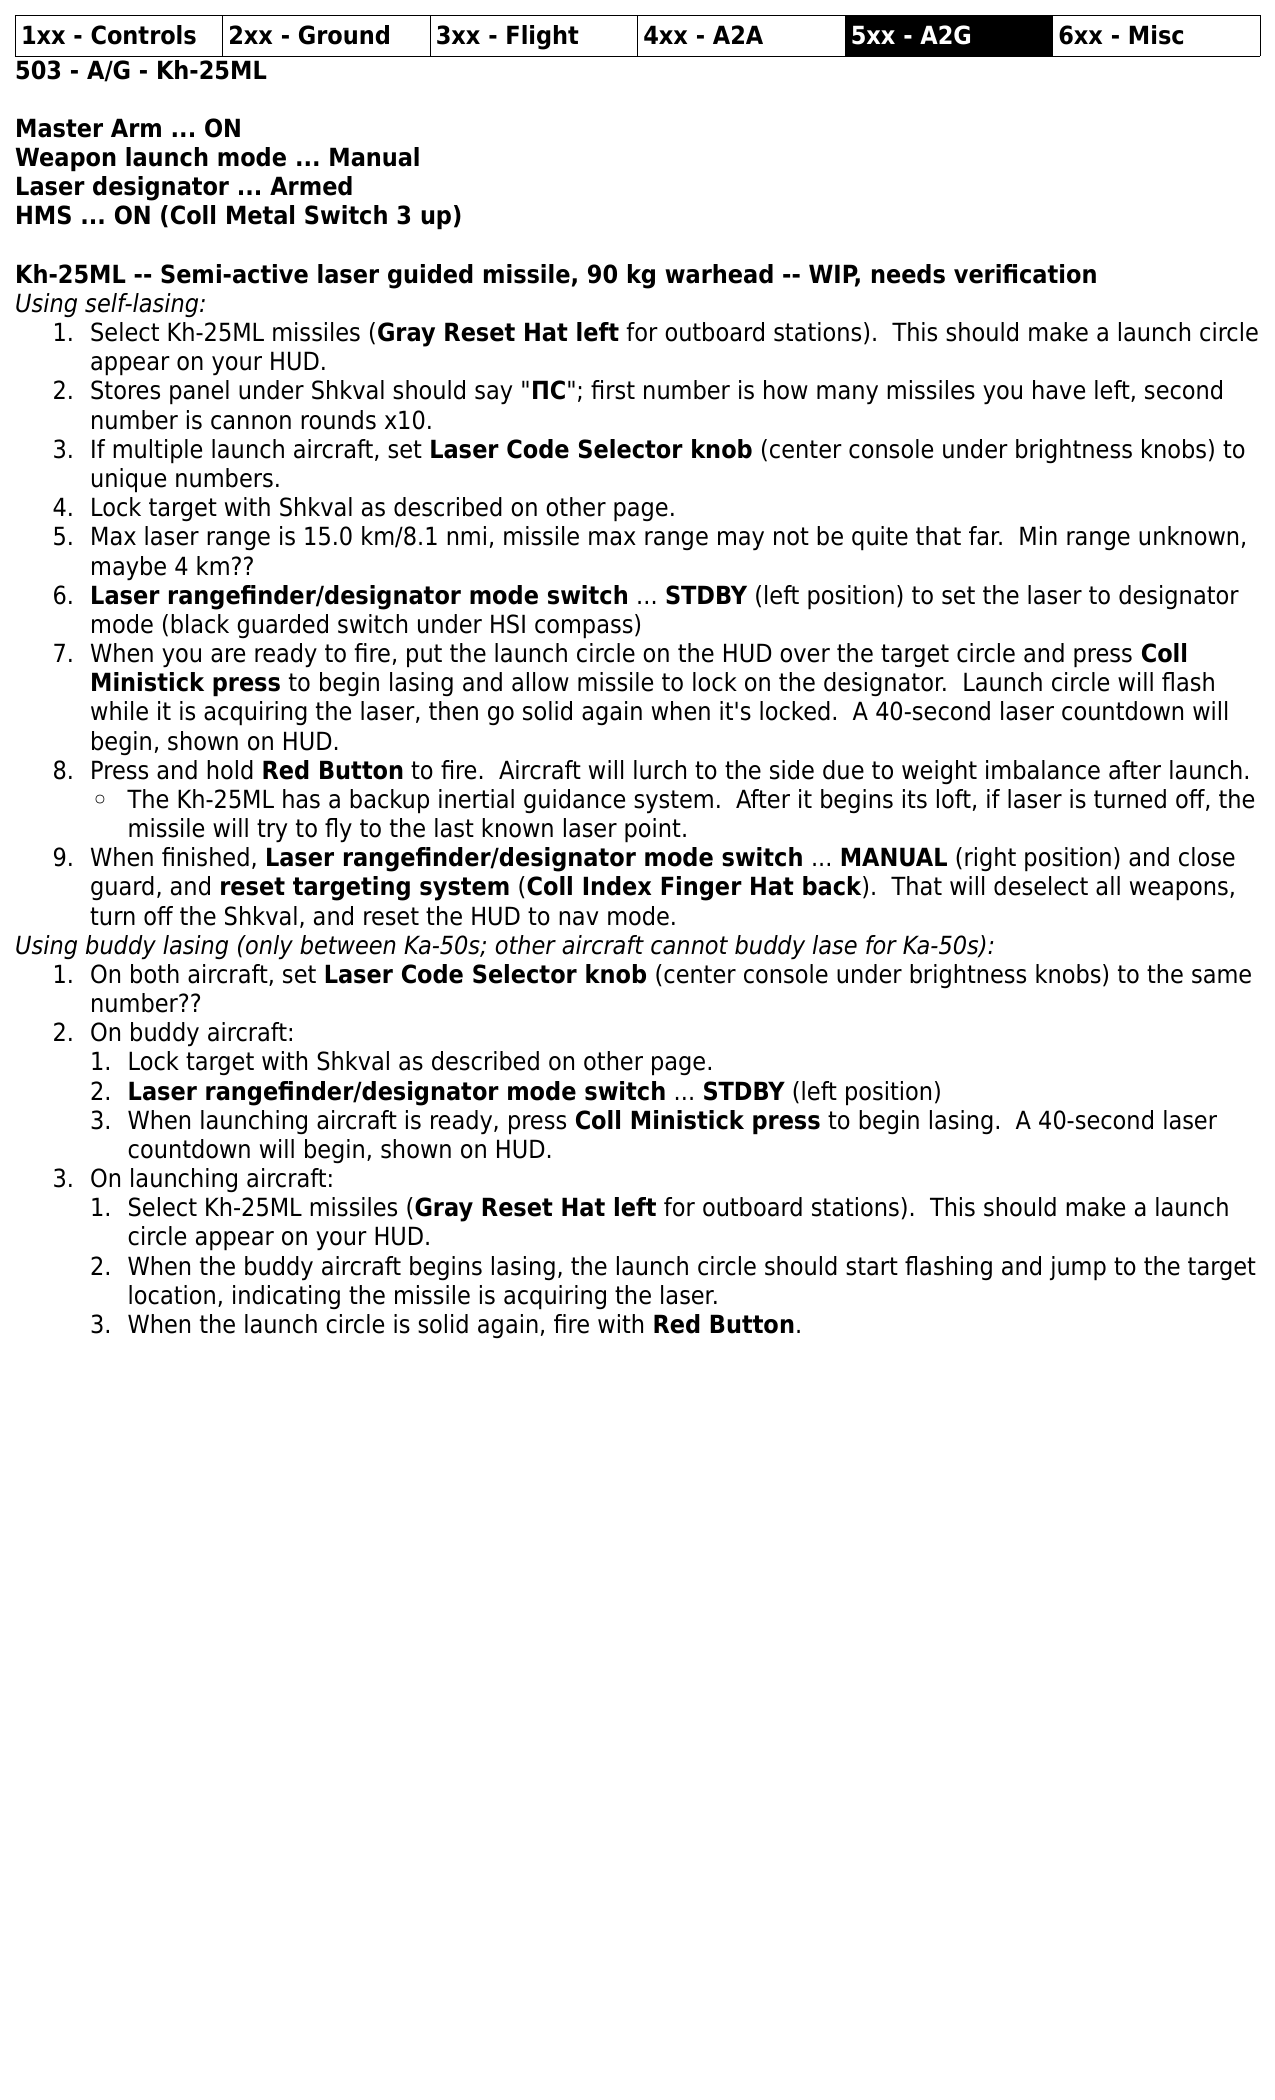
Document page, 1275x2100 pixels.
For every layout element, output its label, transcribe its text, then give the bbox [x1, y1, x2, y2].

table_header 4xx - A2A [638, 16, 845, 56]
table_header 6xx - Misc [1053, 16, 1260, 56]
table_header 1xx - Controls [16, 16, 222, 56]
list Lock target with Shkval as described on other page. [90, 1047, 1260, 1077]
list Laser rangefinder/designator mode switch ... STDBY (left position) to set the laser to designator mode (black guarded switch under HSI compass) [52, 581, 1260, 639]
list When you are ready to fire, put the launch circle on the HUD over the target circle and press Coll Ministick press to begin lasing and allow missile to lock on the designator. Launch circle will flash while it is acquiring the laser, then go solid again when it's locked. A 40-second laser countdown will begin, shown on HUD. [52, 639, 1260, 756]
list When the launch circle is solid again, fire with Red Button. [90, 1310, 1260, 1339]
list When finished, Laser rangefinder/designator mode switch ... MANUAL (right position) and close guard, and reset targeting system (Coll Index Finger Hat back). That will deselect all weapons, turn off the Shkval, and reset the HUD to nav mode. [52, 843, 1260, 931]
text Kh-25ML -- Semi-active laser guided missile, 90 kg warhead -- WIP, needs verification [15, 260, 1260, 289]
list On both aircraft, set Laser Code Selector knob (center console under brightness knobs) to the same number?? [52, 960, 1260, 1018]
list If multiple launch aircraft, set Laser Code Selector knob (center console under brightness knobs) to unique numbers. [52, 435, 1260, 493]
text HMS ... ON (Coll Metal Switch 3 up) [15, 202, 1260, 231]
text Laser designator ... Armed [15, 172, 1260, 202]
list When launching aircraft is ready, press Coll Ministick press to begin lasing. A 40-second laser countdown will begin, shown on HUD. [90, 1106, 1260, 1164]
list When the buddy aircraft begins lasing, the launch circle should start flashing and jump to the target location, indicating the missile is acquiring the laser. [90, 1252, 1260, 1310]
text 503 - A/G - Kh-25ML [15, 57, 1260, 85]
list On launching aircraft: [52, 1164, 1260, 1193]
text Using self-lasing: [15, 289, 1260, 318]
list Lock target with Shkval as described on other page. [52, 493, 1260, 522]
list On buddy aircraft: [52, 1018, 1260, 1047]
list The Kh-25ML has a backup inertial guidance system. After it begins its loft, if laser is turned off, the missile will try to fly to the last known laser point. [90, 785, 1260, 843]
table_header 5xx - A2G [846, 16, 1052, 56]
text Using buddy lasing (only between Ka-50s; other aircraft cannot buddy lase for Ka-50s): [15, 931, 1260, 960]
text Master Arm ... ON [15, 114, 1260, 143]
table_header 3xx - Flight [431, 16, 637, 56]
list Press and hold Red Button to fire. Aircraft will lurch to the side due to weight imbalance after launch. [52, 756, 1260, 785]
list Max laser range is 15.0 km/8.1 nmi, missile max range may not be quite that far. Min range unknown, maybe 4 km?? [52, 522, 1260, 581]
list Select Kh-25ML missiles (Gray Reset Hat left for outboard stations). This should make a launch circle appear on your HUD. [90, 1193, 1260, 1252]
text Weapon launch mode ... Manual [15, 143, 1260, 172]
list Laser rangefinder/designator mode switch ... STDBY (left position) [90, 1077, 1260, 1106]
list Select Kh-25ML missiles (Gray Reset Hat left for outboard stations). This should make a launch circle appear on your HUD. [52, 318, 1260, 377]
list Stores panel under Shkval should say "ПC"; first number is how many missiles you have left, second number is cannon rounds x10. [52, 377, 1260, 435]
table_header 2xx - Ground [223, 16, 430, 56]
